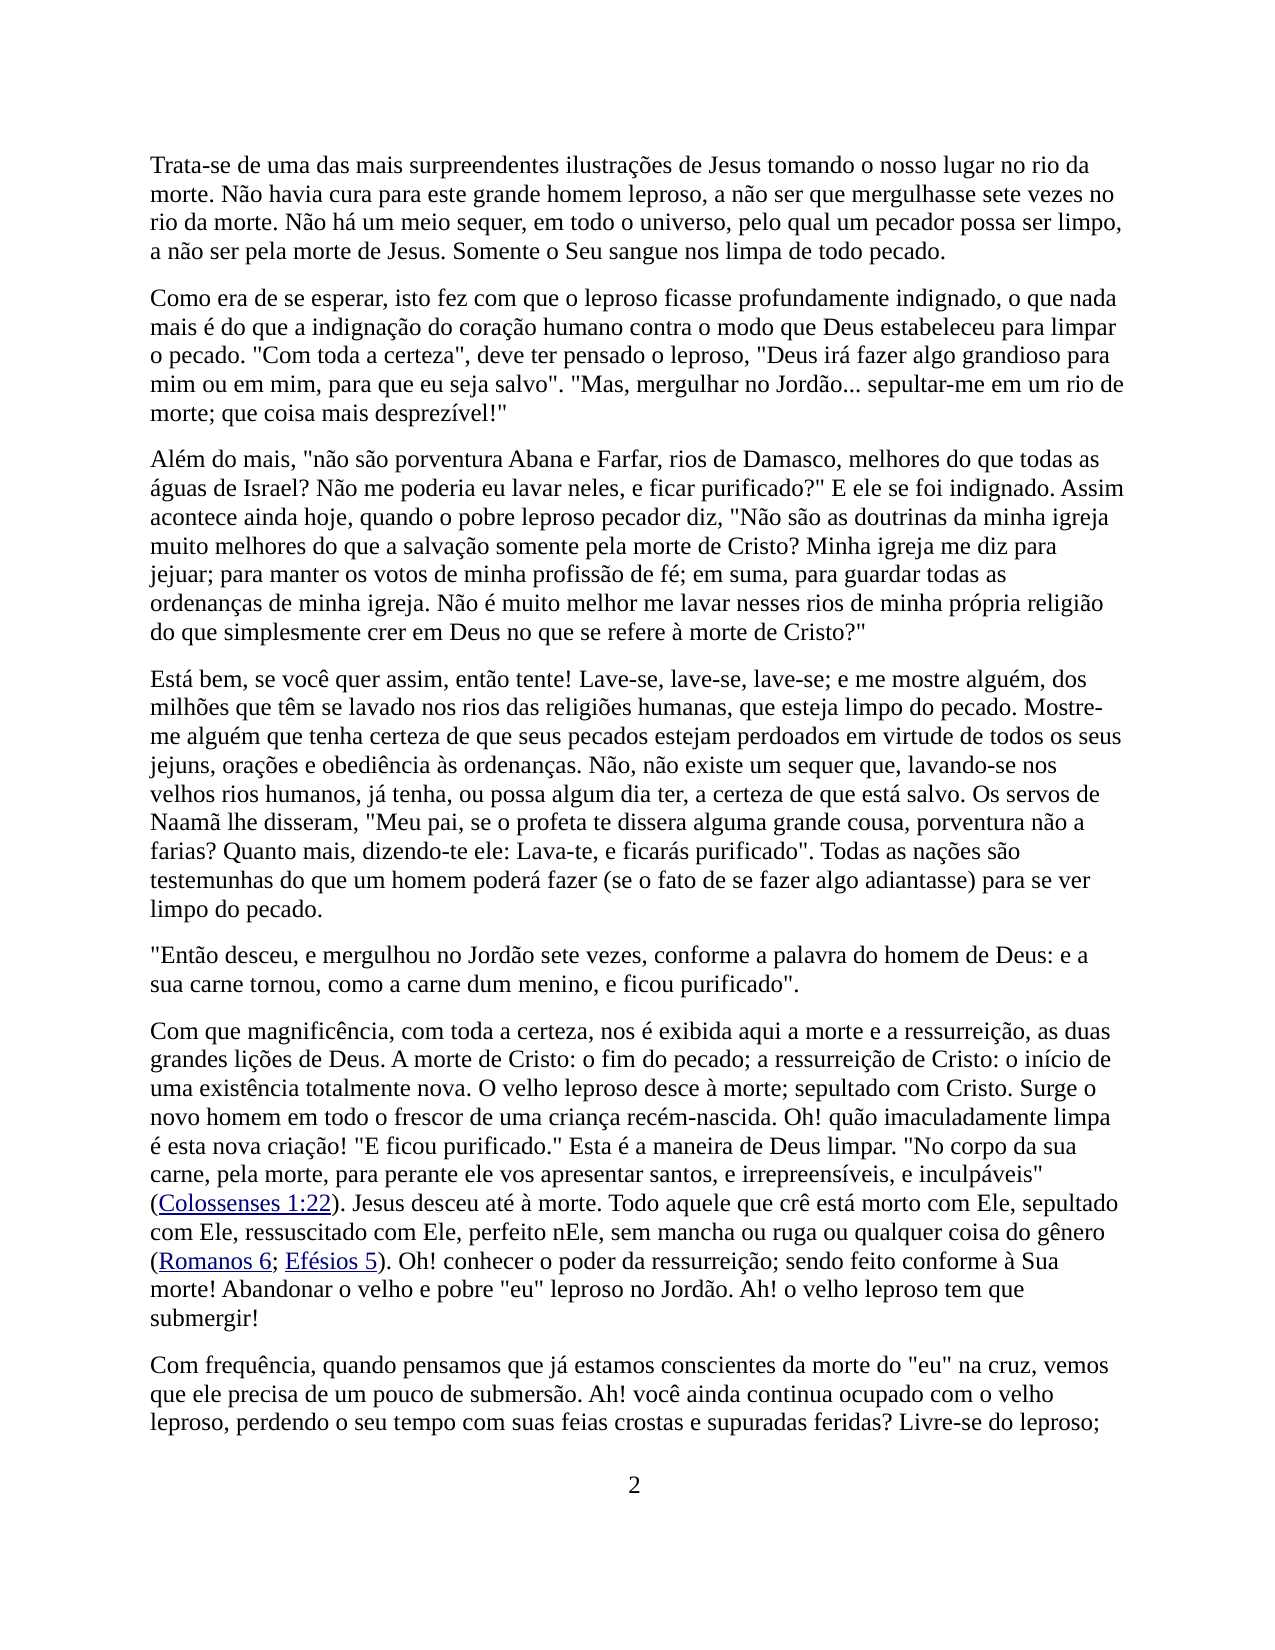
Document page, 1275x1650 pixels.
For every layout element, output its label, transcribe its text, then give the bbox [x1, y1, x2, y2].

text "Então desceu, e mergulhou no Jordão sete vezes, conforme a palavra do homem de Deus: e a sua carne tornou, como a carne dum menino, e ficou purificado". [150, 940, 1125, 998]
text Além do mais, "não são porventura Abana e Farfar, rios de Damasco, melhores do que todas as águas de Israel? Não me poderia eu lavar neles, e ficar purificado?" E ele se foi indignado. Assim acontece ainda hoje, quando o pobre leproso pecador diz, "Não são as doutrinas da minha igreja muito melhores do que a salvação somente pela morte de Cristo? Minha igreja me diz para jejuar; para manter os votos de minha profissão de fé; em suma, para guardar todas as ordenanças de minha igreja. Não é muito melhor me lavar nesses rios de minha própria religião do que simplesmente crer em Deus no que se refere à morte de Cristo?" [150, 444, 1125, 646]
text Está bem, se você quer assim, então tente! Lave-se, lave-se, lave-se; e me mostre alguém, dos milhões que têm se lavado nos rios das religiões humanas, que esteja limpo do pecado. Mostre-me alguém que tenha certeza de que seus pecados estejam perdoados em virtude de todos os seus jejuns, orações e obediência às ordenanças. Não, não existe um sequer que, lavando-se nos velhos rios humanos, já tenha, ou possa algum dia ter, a certeza de que está salvo. Os servos de Naamã lhe disseram, "Meu pai, se o profeta te dissera alguma grande cousa, porventura não a farias? Quanto mais, dizendo-te ele: Lava-te, e ficarás purificado". Todas as nações são testemunhas do que um homem poderá fazer (se o fato de se fazer algo adiantasse) para se ver limpo do pecado. [150, 664, 1125, 922]
text Como era de se esperar, isto fez com que o leproso ficasse profundamente indignado, o que nada mais é do que a indignação do coração humano contra o modo que Deus estabeleceu para limpar o pecado. "Com toda a certeza", deve ter pensado o leproso, "Deus irá fazer algo grandioso para mim ou em mim, para que eu seja salvo". "Mas, mergulhar no Jordão... sepultar-me em um rio de morte; que coisa mais desprezível!" [150, 283, 1125, 427]
text Trata-se de uma das mais surpreendentes ilustrações de Jesus tomando o nosso lugar no rio da morte. Não havia cura para este grande homem leproso, a não ser que mergulhasse sete vezes no rio da morte. Não há um meio sequer, em todo o universo, pelo qual um pecador possa ser limpo, a não ser pela morte de Jesus. Somente o Seu sangue nos limpa de todo pecado. [150, 150, 1125, 265]
text Com que magnificência, com toda a certeza, nos é exibida aqui a morte e a ressurreição, as duas grandes lições de Deus. A morte de Cristo: o fim do pecado; a ressurreição de Cristo: o início de uma existência totalmente nova. O velho leproso desce à morte; sepultado com Cristo. Surge o novo homem em todo o frescor de uma criança recém-nascida. Oh! quão imaculadamente limpa é esta nova criação! "E ficou purificado." Esta é a maneira de Deus limpar. "No corpo da sua carne, pela morte, para perante ele vos apresentar santos, e irrepreensíveis, e inculpáveis" (Colossenses 1:22). Jesus desceu até à morte. Todo aquele que crê está morto com Ele, sepultado com Ele, ressuscitado com Ele, perfeito nEle, sem mancha ou ruga ou qualquer coisa do gênero (Romanos 6; Efésios 5). Oh! conhecer o poder da ressurreição; sendo feito conforme à Sua morte! Abandonar o velho e pobre "eu" leproso no Jordão. Ah! o velho leproso tem que submergir! [150, 1016, 1125, 1332]
text Com frequência, quando pensamos que já estamos conscientes da morte do "eu" na cruz, vemos que ele precisa de um pouco de submersão. Ah! você ainda continua ocupado com o velho leproso, perdendo o seu tempo com suas feias crostas e supuradas feridas? Livre-se do leproso; [150, 1350, 1125, 1436]
